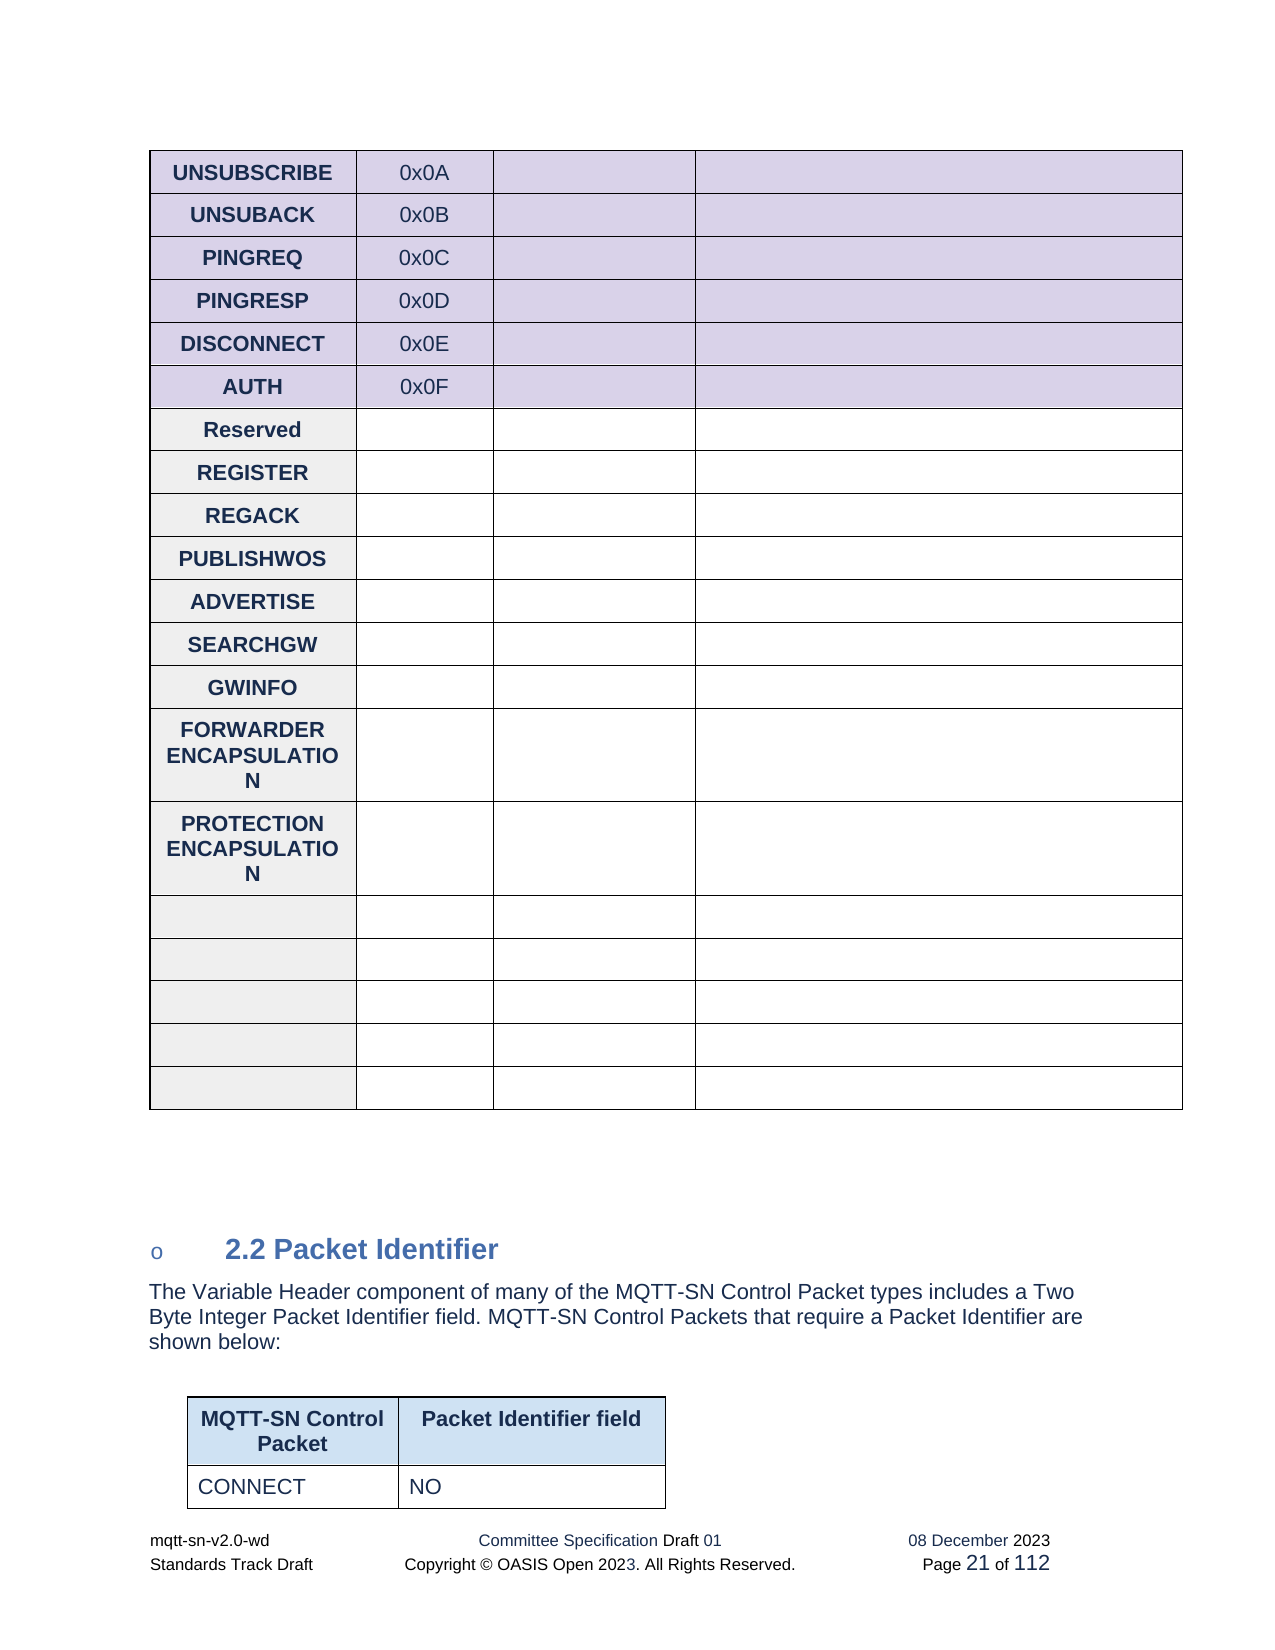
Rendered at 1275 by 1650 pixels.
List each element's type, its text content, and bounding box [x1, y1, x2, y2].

table_cell DISCONNECT [151, 323, 356, 364]
table_cell [494, 409, 695, 450]
table_cell [357, 666, 493, 708]
table_cell [696, 237, 1182, 279]
table_cell [494, 981, 695, 1023]
table_cell [357, 981, 493, 1023]
table_cell [696, 896, 1182, 937]
table_cell [494, 194, 695, 236]
table_cell [696, 537, 1182, 579]
table_cell [696, 366, 1182, 407]
table_cell PINGREQ [151, 237, 356, 279]
table_cell [357, 1024, 493, 1066]
table_cell [357, 580, 493, 622]
table_cell [494, 802, 695, 894]
table_cell [696, 709, 1182, 801]
table_cell [357, 409, 493, 450]
table_cell NO [399, 1466, 665, 1507]
table_cell SEARCHGW [151, 623, 356, 665]
table_header MQTT-SN Control Packet [188, 1398, 398, 1464]
table_cell [357, 896, 493, 937]
table_cell [357, 623, 493, 665]
table_cell [151, 939, 356, 980]
table_cell [696, 151, 1182, 193]
table_cell ADVERTISE [151, 580, 356, 622]
table_cell [357, 802, 493, 894]
table_cell [696, 580, 1182, 622]
table_cell [696, 494, 1182, 536]
table_cell [696, 1067, 1182, 1109]
table_cell [494, 494, 695, 536]
table_cell UNSUBACK [151, 194, 356, 236]
table_cell [151, 1067, 356, 1109]
table_cell [494, 280, 695, 322]
subtitle 2.2 Packet Identifier [150, 1232, 1124, 1266]
table_cell [494, 1024, 695, 1066]
table_cell [494, 709, 695, 801]
table_cell [494, 1067, 695, 1109]
table_cell [696, 981, 1182, 1023]
table_cell PROTECTION ENCAPSULATION [151, 802, 356, 894]
table_cell UNSUBSCRIBE [151, 151, 356, 193]
table_cell [696, 666, 1182, 708]
table_cell [357, 1067, 493, 1109]
table_cell GWINFO [151, 666, 356, 708]
table_cell [696, 1024, 1182, 1066]
table_cell [357, 494, 493, 536]
table_cell 0x0A [357, 151, 493, 193]
table_cell [357, 451, 493, 493]
table_cell PINGRESP [151, 280, 356, 322]
table_cell [696, 802, 1182, 894]
table_cell [696, 939, 1182, 980]
table_cell [696, 194, 1182, 236]
table_cell PUBLISHWOS [151, 537, 356, 579]
table_cell [696, 623, 1182, 665]
table_cell [357, 537, 493, 579]
table_cell FORWARDER ENCAPSULATION [151, 709, 356, 801]
table_cell REGISTER [151, 451, 356, 493]
table_cell [494, 451, 695, 493]
table_cell [494, 666, 695, 708]
table_cell [357, 709, 493, 801]
table_cell [494, 896, 695, 937]
table_cell [494, 151, 695, 193]
table_cell 0x0D [357, 280, 493, 322]
table_cell [494, 366, 695, 407]
table_cell [696, 280, 1182, 322]
table_cell AUTH [151, 366, 356, 407]
table_cell 0x0F [357, 366, 493, 407]
table_cell [494, 537, 695, 579]
table_cell CONNECT [188, 1466, 398, 1507]
table_cell [494, 580, 695, 622]
table_cell [696, 409, 1182, 450]
table_cell [494, 323, 695, 364]
table_cell REGACK [151, 494, 356, 536]
table_cell [151, 1024, 356, 1066]
text The Variable Header component of many of the MQTT-SN Control Packet types includes a Two Byte Integer Packet Identifier field. MQTT-SN Control Packets that require a Packet Identifier are shown below: [148, 1279, 1124, 1354]
table_cell [696, 323, 1182, 364]
table_cell [696, 451, 1182, 493]
table_cell Reserved [151, 409, 356, 450]
table_cell 0x0E [357, 323, 493, 364]
table_cell 0x0B [357, 194, 493, 236]
table_cell [151, 896, 356, 937]
table_cell [357, 939, 493, 980]
table_cell [494, 237, 695, 279]
table_cell [494, 939, 695, 980]
table_cell 0x0C [357, 237, 493, 279]
table_cell [494, 623, 695, 665]
table_header Packet Identifier field [399, 1398, 665, 1464]
table_cell [151, 981, 356, 1023]
